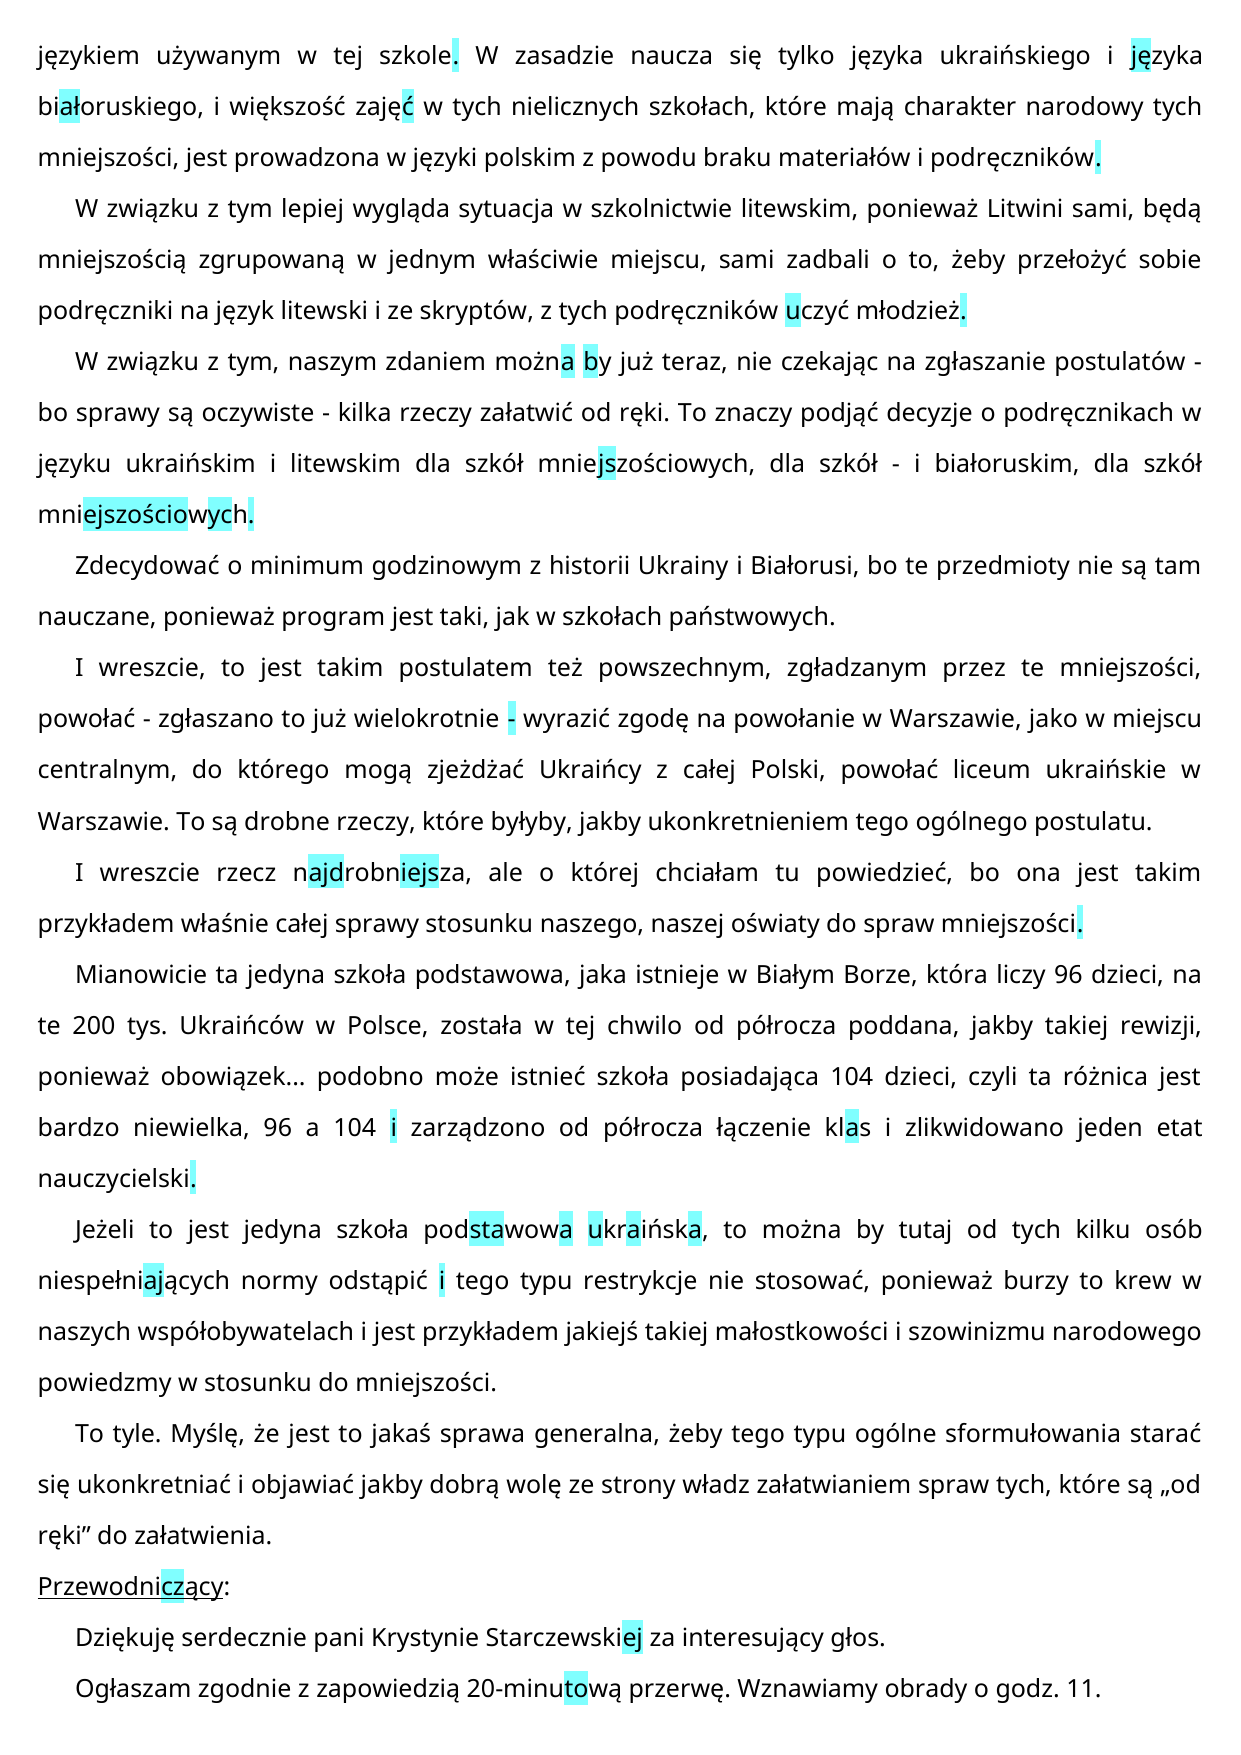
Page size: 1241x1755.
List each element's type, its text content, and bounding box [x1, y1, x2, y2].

text W związku z tym lepiej wygląda sytuacja w szkolnictwie litewskim, ponieważ Litwini sami, będą mniejszością zgrupowaną w jednym właściwie miejscu, sami zadbali o to, żeby przełożyć sobie podręczniki na język litewski i ze skryptów, z tych podręczników uczyć młodzież. [37, 191, 1203, 327]
text I wreszcie rzecz najdrobniejsza, ale o której chciałam tu powiedzieć, bo ona jest takim przykładem właśnie całej sprawy stosunku naszego, naszej oświaty do spraw mniejszości. [37, 854, 1203, 939]
text Przewodniczący: [37, 1569, 1203, 1603]
text Zdecydować o minimum godzinowym z historii Ukrainy i Białorusi, bo te przedmioty nie są tam nauczane, ponieważ program jest taki, jak w szkołach państwowych. [37, 548, 1203, 633]
text To tyle. Myślę, że jest to jakaś sprawa generalna, żeby tego typu ogólne sformułowania starać się ukonkretniać i objawiać jakby dobrą wolę ze strony władz załatwianiem spraw tych, które są „od ręki” do załatwienia. [37, 1416, 1203, 1552]
text Jeżeli to jest jedyna szkoła podstawowa ukraińska, to można by tutaj od tych kilku osób niespełniających normy odstąpić i tego typu restrykcje nie stosować, ponieważ burzy to krew w naszych współobywatelach i jest przykładem jakiejś takiej małostkowości i szowinizmu narodowego powiedzmy w stosunku do mniejszości. [37, 1211, 1203, 1399]
text I wreszcie, to jest takim postulatem też powszechnym, zgładzanym przez te mniejszości, powołać - zgłaszano to już wielokrotnie - wyrazić zgodę na powołanie w Warszawie, jako w miejscu centralnym, do którego mogą zjeżdżać Ukraińcy z całej Polski, powołać liceum ukraińskie w Warszawie. To są drobne rzeczy, które byłyby, jakby ukonkretnieniem tego ogólnego postulatu. [37, 650, 1203, 837]
text językiem używanym w tej szkole. W zasadzie naucza się tylko języka ukraińskiego i języka białoruskiego, i większość zajęć w tych nielicznych szkołach, które mają charakter narodowy tych mniejszości, jest prowadzona w języki polskim z powodu braku materiałów i podręczników. [37, 37, 1203, 174]
text Dziękuję serdecznie pani Krystynie Starczewskiej za interesujący głos. [37, 1620, 1203, 1654]
text W związku z tym, naszym zdaniem można by już teraz, nie czekając na zgłaszanie postulatów - bo sprawy są oczywiste - kilka rzeczy załatwić od ręki. To znaczy podjąć decyzje o podręcznikach w języku ukraińskim i litewskim dla szkół mniejszościowych, dla szkół - i białoruskim, dla szkół mniejszościowych. [37, 344, 1203, 531]
text Mianowicie ta jedyna szkoła podstawowa, jaka istnieje w Białym Borze, która liczy 96 dzieci, na te 200 tys. Ukraińców w Polsce, została w tej chwilo od półrocza poddana, jakby takiej rewizji, ponieważ obowiązek... podobno może istnieć szkoła posiadająca 104 dzieci, czyli ta różnica jest bardzo niewielka, 96 a 104 i zarządzono od półrocza łączenie klas i zlikwidowano jeden etat nauczycielski. [37, 956, 1203, 1194]
text Ogłaszam zgodnie z zapowiedzią 20-minutową przerwę. Wznawiamy obrady o godz. 11. [37, 1671, 1203, 1705]
